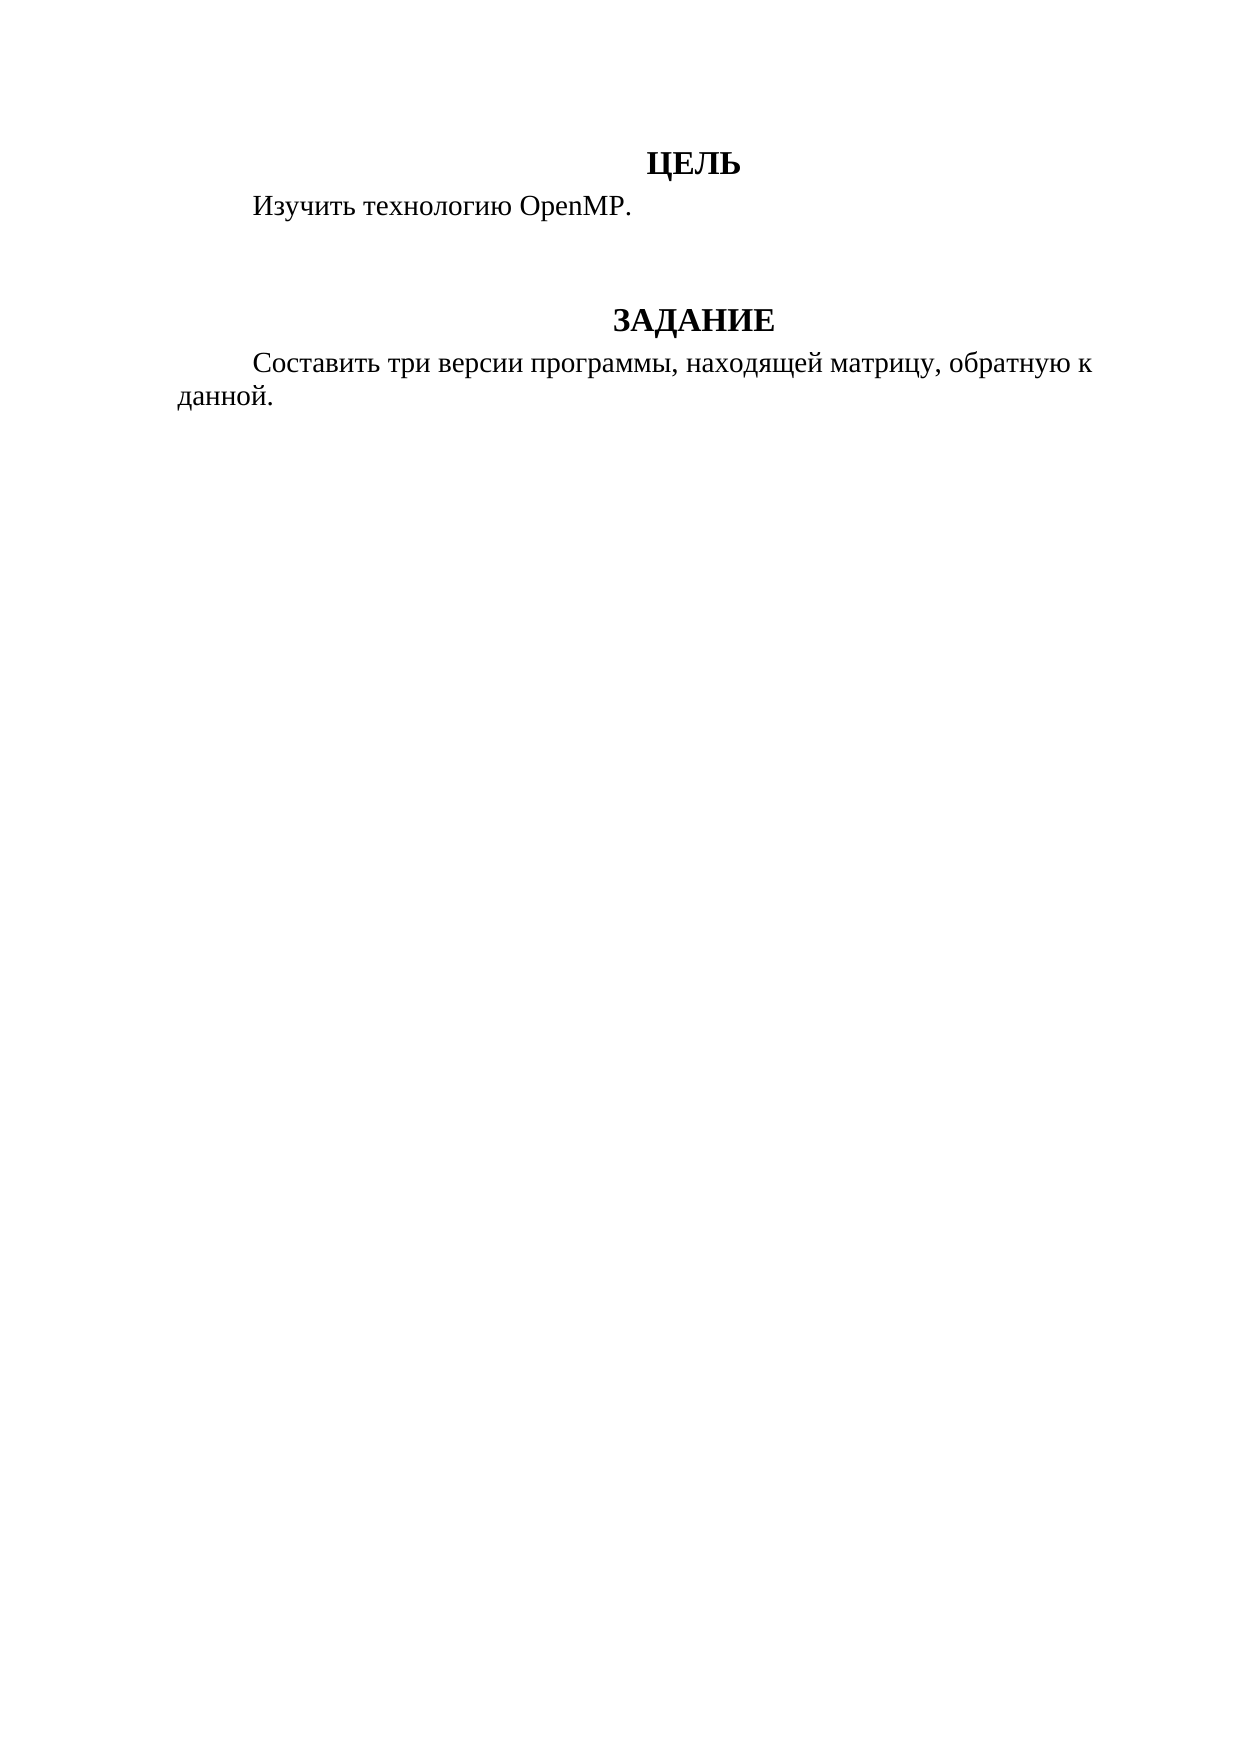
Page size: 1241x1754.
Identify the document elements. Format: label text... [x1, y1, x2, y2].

text Составить три версии программы, находящей матрицу, обратную к данной. [177, 345, 1152, 412]
text Изучить технологию OpenMP. [177, 188, 1152, 221]
text ЗАДАНИЕ [177, 300, 1152, 339]
text ЦЕЛЬ [177, 143, 1152, 181]
